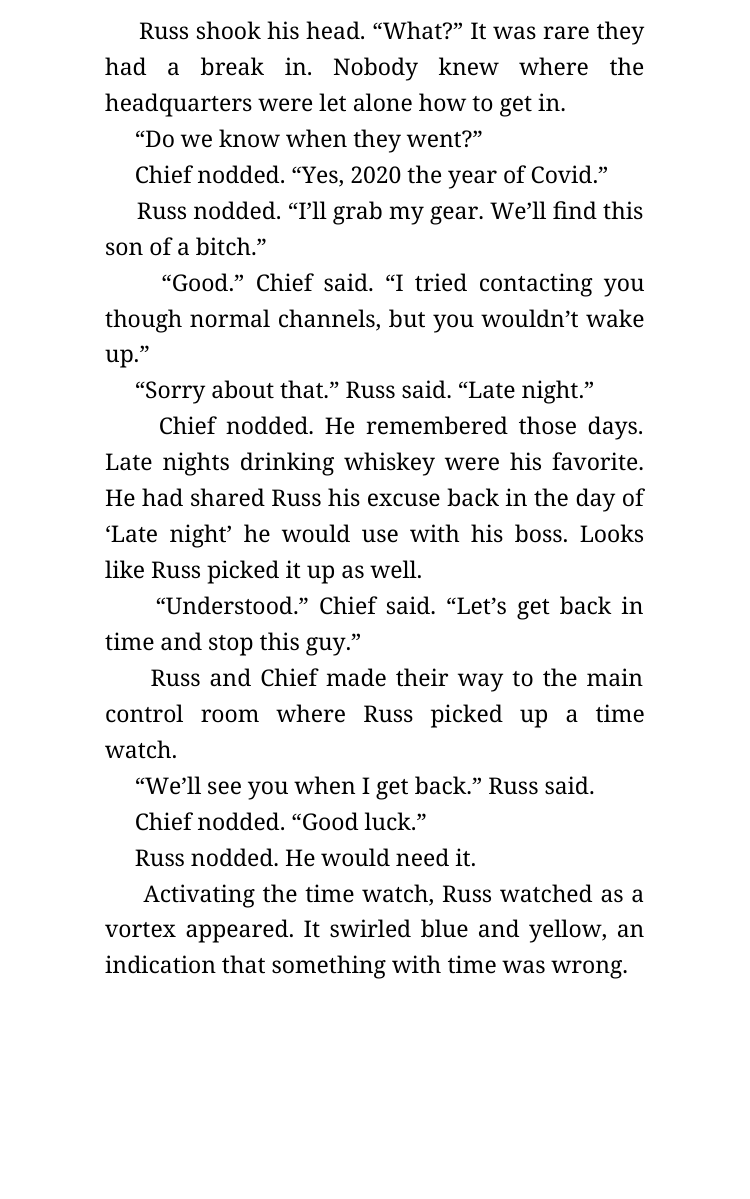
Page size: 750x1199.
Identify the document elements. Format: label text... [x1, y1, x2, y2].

text Activating the time watch, Russ watched as a vortex appeared. It swirled blue and yellow, an indication that something with time was wrong. [105, 877, 645, 981]
text Russ nodded. He would need it. [105, 842, 645, 873]
text Russ shook his head. “What?” It was rare they had a break in. Nobody knew where the headquarters were let alone how to get in. [105, 15, 645, 118]
text “Sorry about that.” Russ said. “Late night.” [105, 374, 645, 406]
text Chief nodded. He remembered those days. Late nights drinking whiskey were his favorite. He had shared Russ his excuse back in the day of ‘Late night’ he would use with his boss. Looks like Russ picked it up as well. [105, 410, 645, 585]
text Russ and Chief made their way to the main control room where Russ picked up a time watch. [105, 662, 645, 765]
text Chief nodded. “Good luck.” [105, 806, 645, 837]
text “Good.” Chief said. “I tried contacting you though normal channels, but you wouldn’t wake up.” [105, 267, 645, 370]
text “Do we know when they went?” [105, 123, 645, 154]
text “Understood.” Chief said. “Let’s get back in time and stop this guy.” [105, 590, 645, 657]
text Chief nodded. “Yes, 2020 the year of Covid.” [105, 159, 645, 190]
text Russ nodded. “I’ll grab my gear. We’ll find this son of a bitch.” [105, 195, 645, 262]
text “We’ll see you when I get back.” Russ said. [105, 770, 645, 801]
